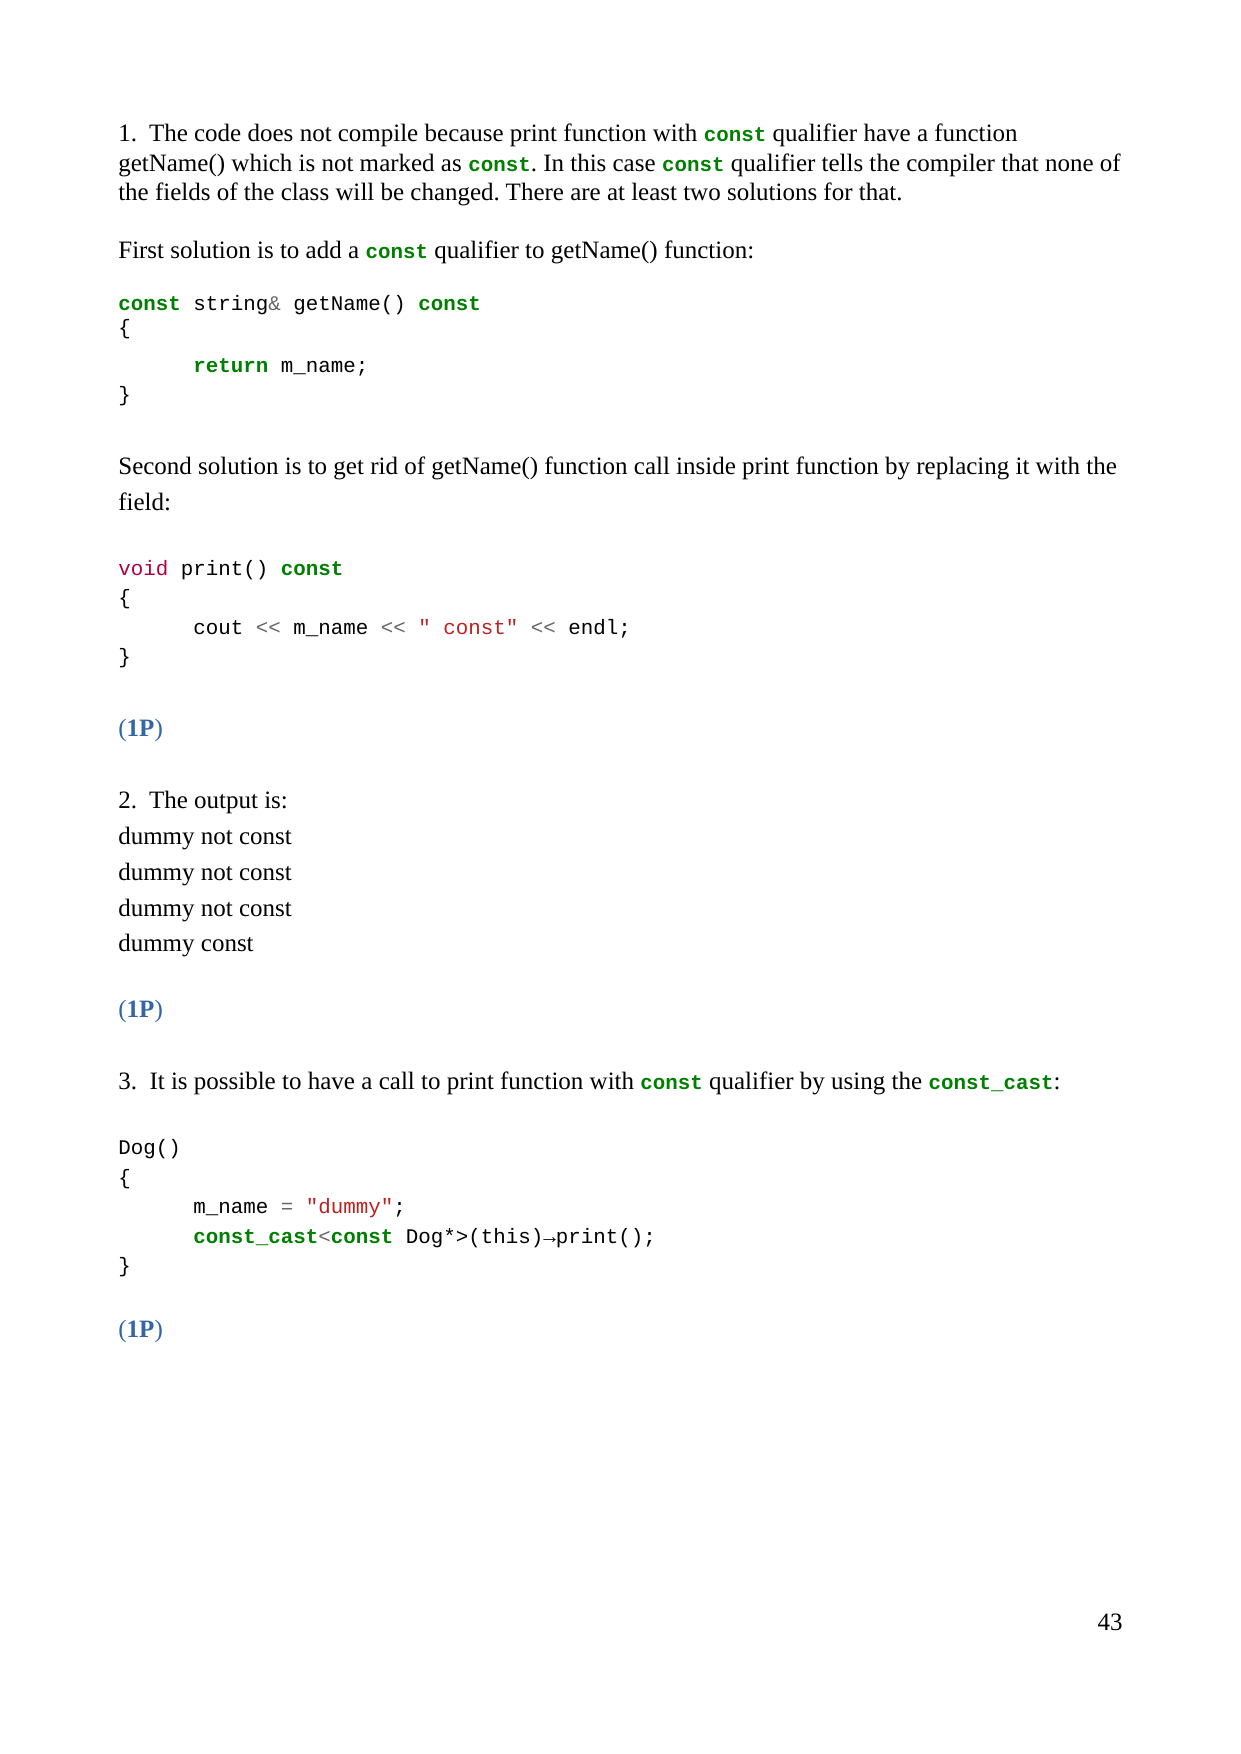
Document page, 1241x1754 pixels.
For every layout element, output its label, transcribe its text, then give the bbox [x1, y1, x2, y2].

text (1P) [118, 1314, 1122, 1343]
text void print() const { cout << m_name << " const" << endl; } (1P) 2. The output is: dummy not const dummy not const dummy not const dummy const [118, 523, 1122, 957]
text (1P) 3. It is possible to have a call to print function with const qualifier by using the const_cast: Dog() { m_name = "dummy"; const_cast<const Dog*>(this)→print(); } [118, 994, 1122, 1279]
text 1. The code does not compile because print function with const qualifier have a function getName() which is not marked as const. In this case const qualifier tells the compiler that none of the fields of the class will be changed. There are at least two solutions for that. First solution is to add a const qualifier to getName() function: const string& getName() const { [118, 118, 1122, 340]
text return m_name; } Second solution is to get rid of getName() function call inside print function by replacing it with the field: [118, 355, 1122, 516]
